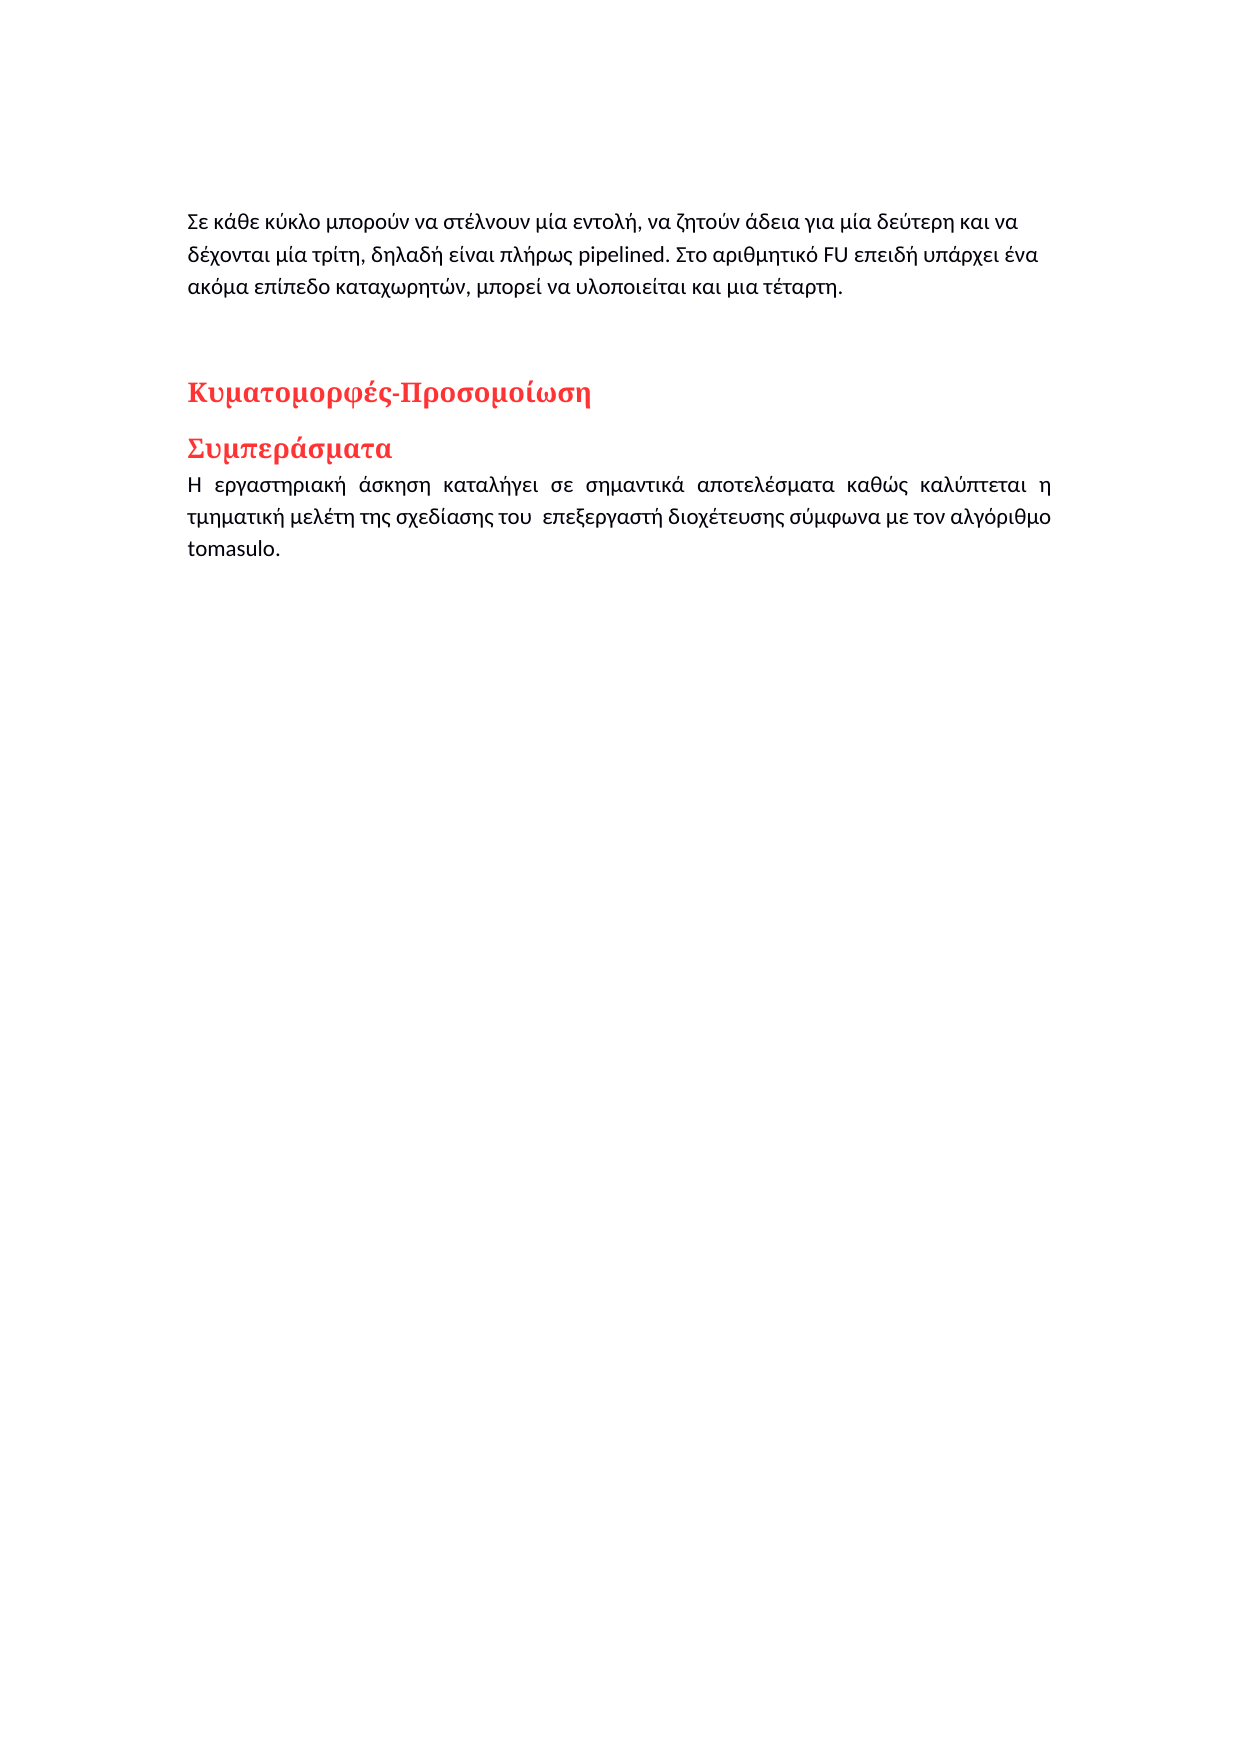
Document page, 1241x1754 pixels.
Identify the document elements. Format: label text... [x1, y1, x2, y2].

text Σε κάθε κύκλο μπορούν να στέλνουν μία εντολή, να ζητούν άδεια για μία δεύτερη και να δέχονται μία τρίτη, δηλαδή είναι πλήρως pipelined. Στο αριθμητικό FU επειδή υπάρχει ένα ακόμα επίπεδο καταχωρητών, μπορεί να υλοποιείται και μια τέταρτη. [187, 207, 1053, 300]
subtitle Συμπεράσματα [187, 434, 1053, 466]
text Η εργαστηριακή άσκηση καταλήγει σε σημαντικά αποτελέσματα καθώς καλύπτεται η τμηματική μελέτη της σχεδίασης του επεξεργαστή διοχέτευσης σύμφωνα με τον αλγόριθμο tomasulo. [187, 470, 1053, 563]
subtitle Κυματομορφές-Προσομοίωση [187, 378, 1053, 409]
